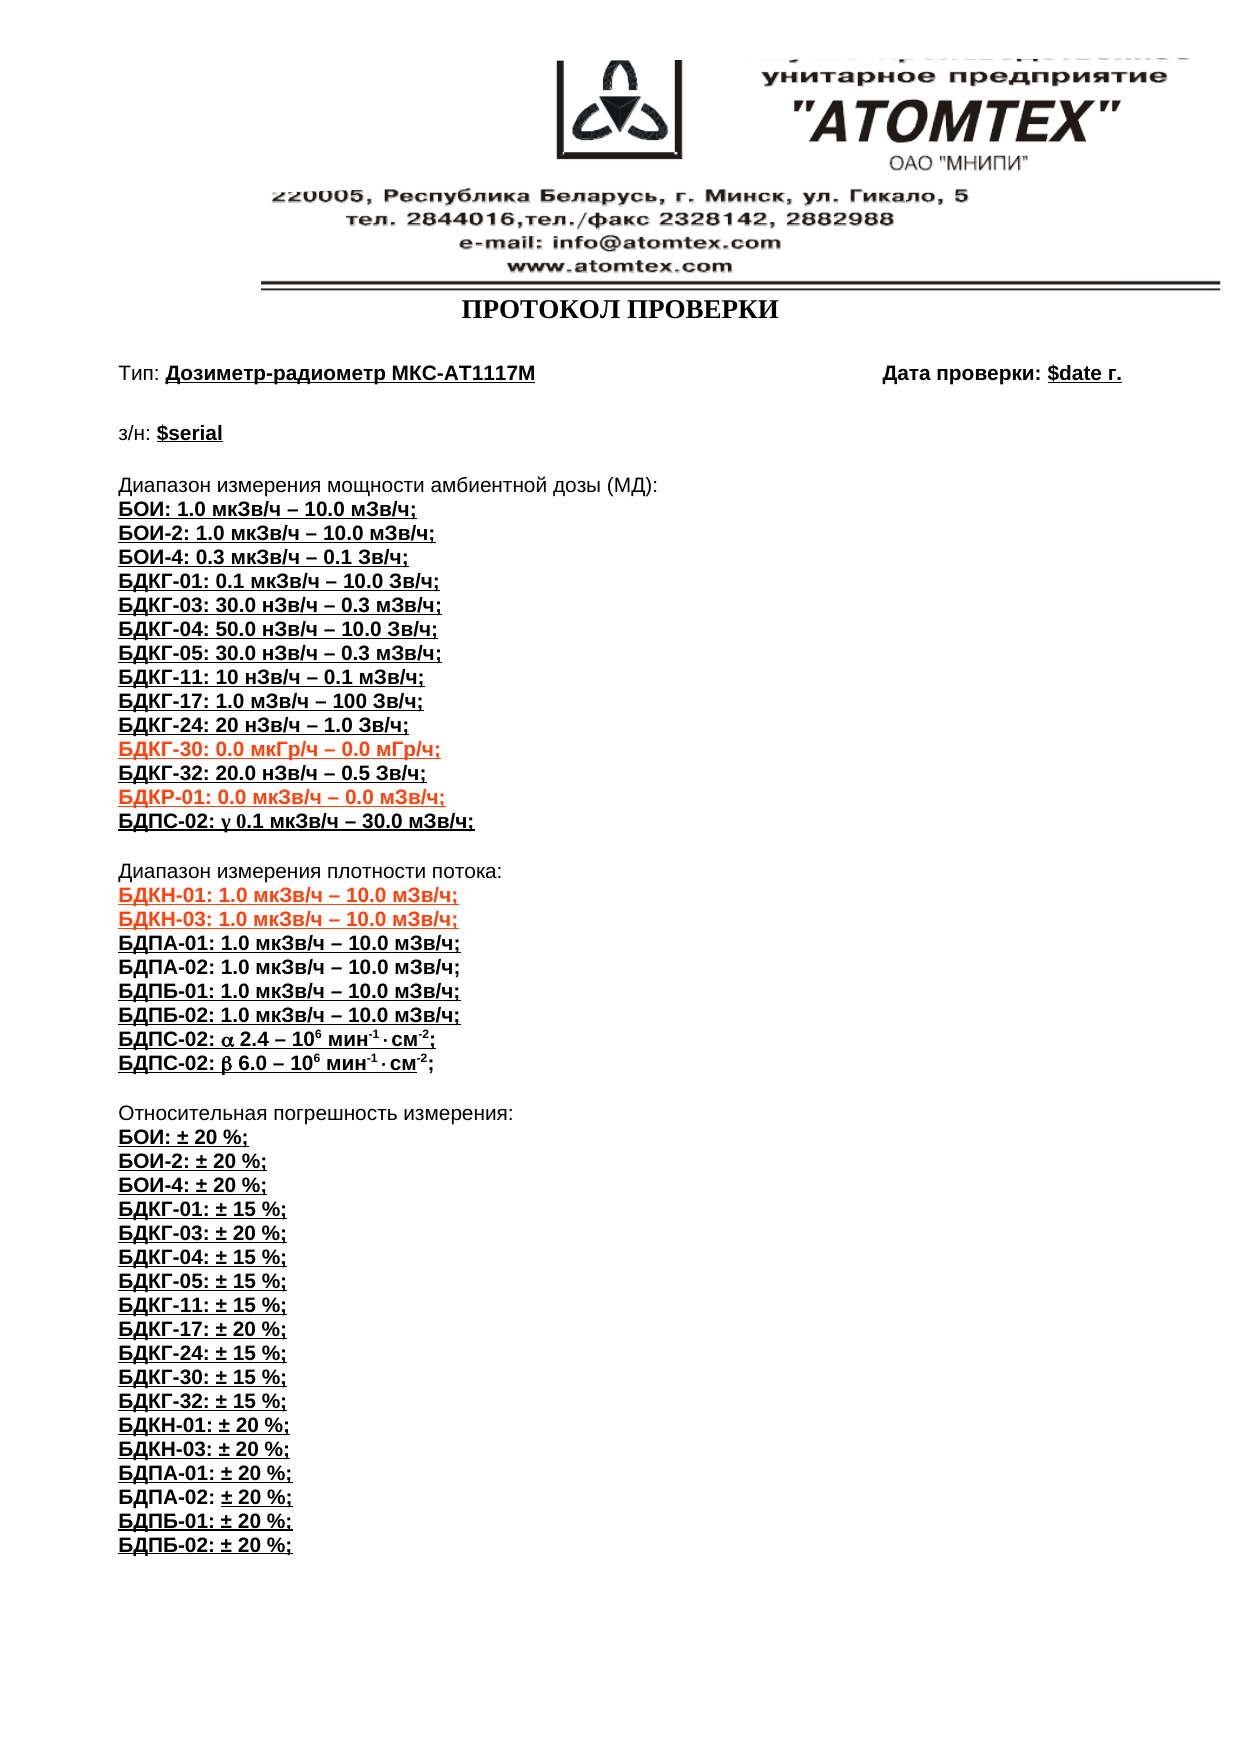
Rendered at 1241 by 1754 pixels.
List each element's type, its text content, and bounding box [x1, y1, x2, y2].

table_header БДКГ-04: 50.0 нЗв/ч – 10.0 Зв/ч; [118, 617, 1063, 641]
table_header БДКН-03: 1.0 мкЗв/ч – 10.0 мЗв/ч; [118, 907, 1063, 931]
table_header БОИ-4: ± 20 %; [118, 1173, 1063, 1197]
table_header БДКГ-01: ± 15 %; [118, 1197, 1063, 1221]
table_header БДКГ-04: ± 15 %; [118, 1245, 1063, 1269]
table_header БОИ: ± 20 %; [118, 1125, 1063, 1149]
table_header БДКГ-05: 30.0 нЗв/ч – 0.3 мЗв/ч; [118, 641, 1063, 665]
table_header БДПА-02: ± 20 %; [118, 1485, 1063, 1508]
table_header БОИ: 1.0 мкЗв/ч – 10.0 мЗв/ч; [118, 497, 1063, 521]
table_header БДПС-02:  6.0 – 106 мин-1см-2; [118, 1051, 1063, 1075]
table_header БДКГ-11: 10 нЗв/ч – 0.1 мЗв/ч; [118, 665, 1063, 689]
table_header БДКГ-11: ± 15 %; [118, 1293, 1063, 1317]
table_header БДПБ-02: ± 20 %; [118, 1533, 1063, 1556]
text Диапазон измерения плотности потока: [118, 859, 1122, 883]
table_header БДКГ-32: ± 15 %; [118, 1389, 1063, 1413]
text ПРОТОКОЛ ПРОВЕРКИ [118, 293, 1122, 324]
table_header БДПБ-01: ± 20 %; [118, 1509, 1063, 1532]
table_header БДКГ-24: ± 15 %; [118, 1341, 1063, 1365]
table_header БДКГ-30: ± 15 %; [118, 1365, 1063, 1389]
table_header БДКГ-05: ± 15 %; [118, 1269, 1063, 1293]
text Диапазон измерения мощности амбиентной дозы (МД): [118, 473, 1122, 497]
table_header БДПА-02: 1.0 мкЗв/ч – 10.0 мЗв/ч; [118, 955, 1063, 979]
table_header БДКР-01: 0.0 мкЗв/ч – 0.0 мЗв/ч; [118, 785, 1063, 808]
table_header БДПС-02:  2.4 – 106 мин-1см-2; [118, 1027, 1063, 1051]
table_header БДКН-03: ± 20 %; [118, 1437, 1063, 1461]
table_header БДКГ-01: 0.1 мкЗв/ч – 10.0 Зв/ч; [118, 569, 1063, 593]
table_header БДКГ-03: 30.0 нЗв/ч – 0.3 мЗв/ч; [118, 593, 1063, 617]
table_header БОИ-2: 1.0 мкЗв/ч – 10.0 мЗв/ч; [118, 521, 1063, 545]
table_header БДПБ-01: 1.0 мкЗв/ч – 10.0 мЗв/ч; [118, 979, 1063, 1003]
text -03Б03: ± 20 %БД [118, 1075, 1122, 1101]
table_header БДКГ-17: 1.0 мЗв/ч – 100 Зв/ч; [118, 689, 1063, 713]
table_header БДКГ-24: 20 нЗв/ч – 1.0 Зв/ч; [118, 713, 1063, 737]
text Тип: Дозиметр-радиометр МКС-AT1117М Дата проверки: $date г. [118, 361, 1122, 384]
table_header БДКГ-30: 0.0 мкГр/ч – 0.0 мГр/ч; [118, 737, 1063, 761]
table_header БДКН-01: ± 20 %; [118, 1413, 1063, 1437]
text -03Б03: ± 20 %БД [118, 833, 1122, 859]
table_header БДПА-01: 1.0 мкЗв/ч – 10.0 мЗв/ч; [118, 931, 1063, 955]
table_header БДПА-01: ± 20 %; [118, 1461, 1063, 1484]
text з/н: $serial [118, 420, 1122, 444]
table_header БДПБ-02: 1.0 мкЗв/ч – 10.0 мЗв/ч; [118, 1003, 1063, 1027]
text Относительная погрeшность измерения: [118, 1101, 1122, 1125]
table_header БДКГ-32: 20.0 нЗв/ч – 0.5 Зв/ч; [118, 761, 1063, 784]
table_header БДКГ-03: ± 20 %; [118, 1221, 1063, 1245]
table_header БОИ-2: ± 20 %; [118, 1149, 1063, 1173]
table_header БОИ-4: 0.3 мкЗв/ч – 0.1 Зв/ч; [118, 545, 1063, 569]
table_header БДКГ-17: ± 20 %; [118, 1317, 1063, 1341]
table_header БДПС-02: γ 0.1 мкЗв/ч – 30.0 мЗв/ч; [118, 809, 1063, 833]
table_header БДКН-01: 1.0 мкЗв/ч – 10.0 мЗв/ч; [118, 883, 1063, 907]
